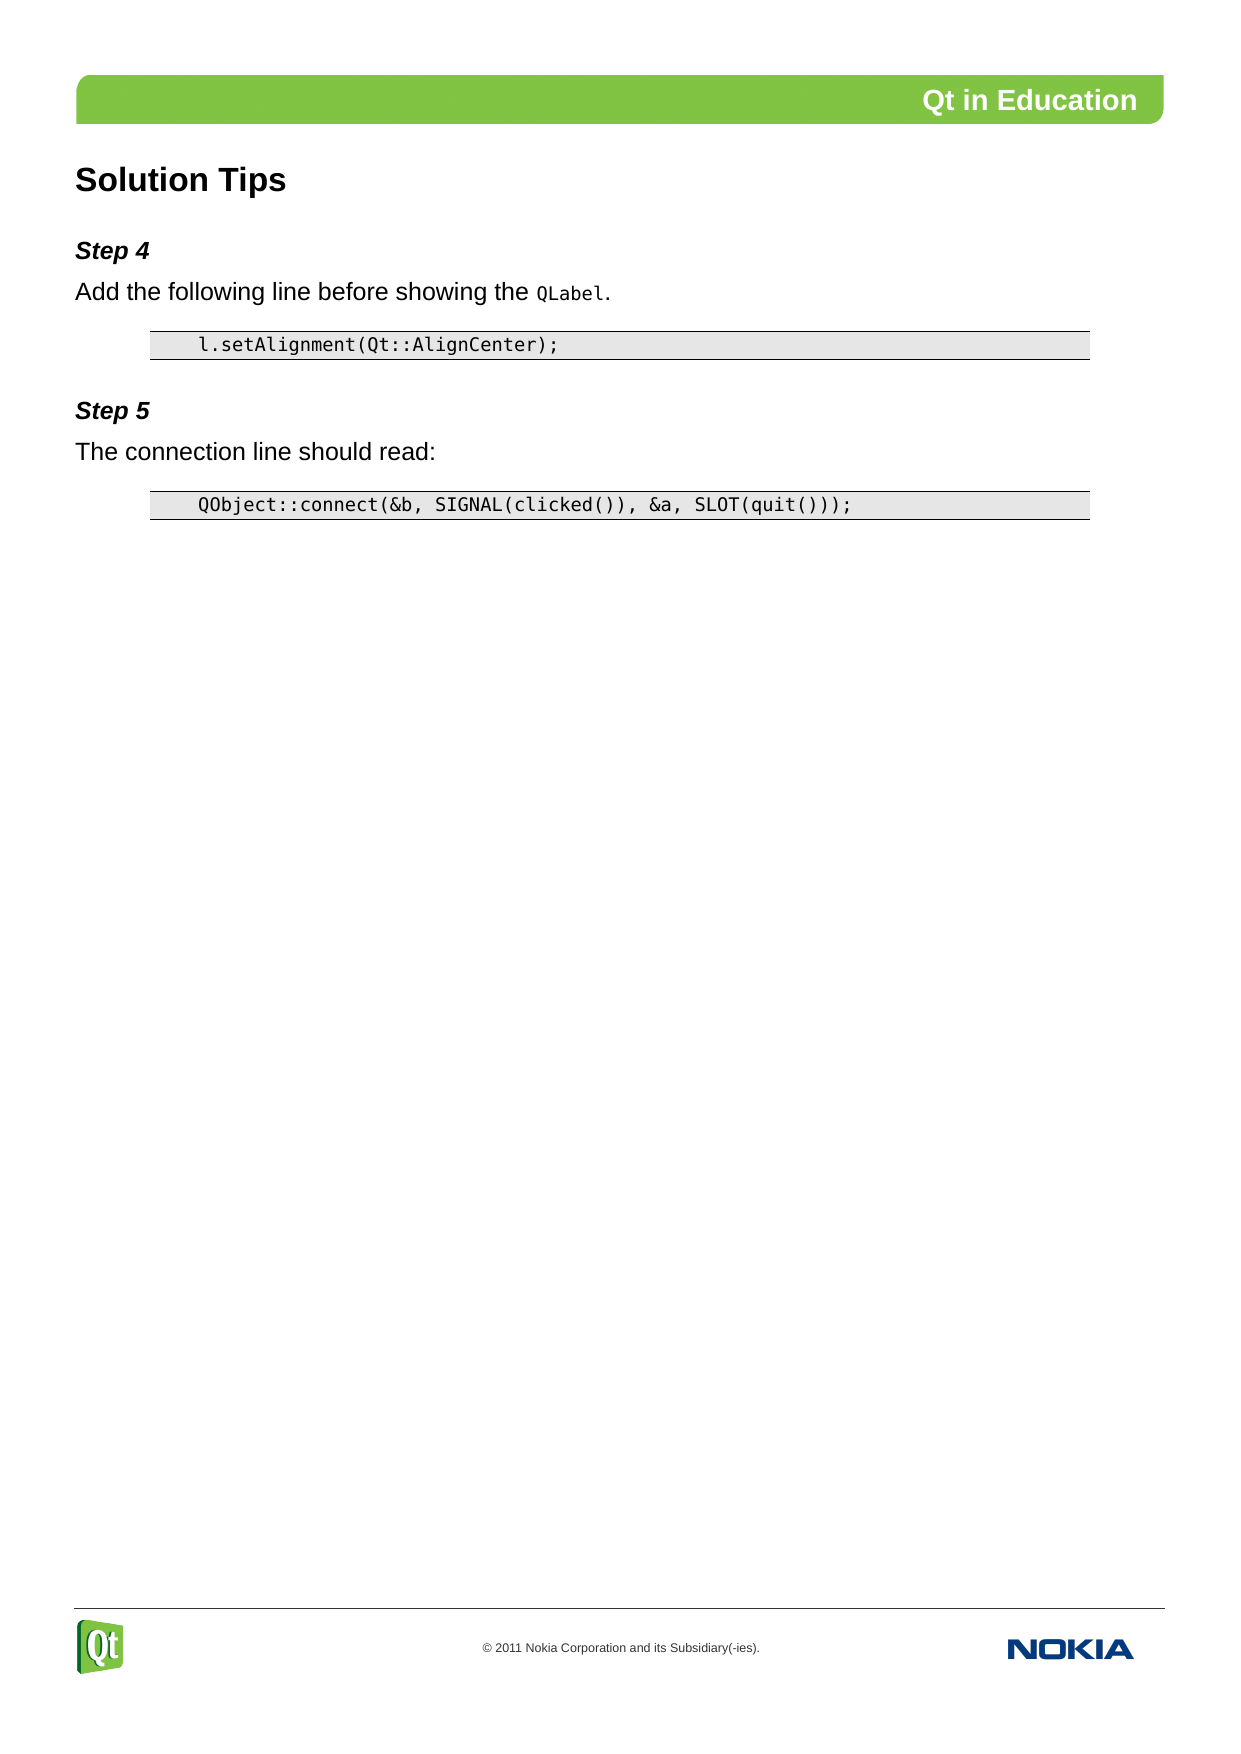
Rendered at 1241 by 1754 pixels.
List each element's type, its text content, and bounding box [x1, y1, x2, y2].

text The connection line should read: [75, 437, 1165, 466]
text l.setAlignment(Qt::AlignCenter); [150, 332, 1090, 359]
subtitle Step 4 [75, 236, 1165, 265]
subtitle Step 5 [75, 396, 1165, 425]
text QObject::connect(&b, SIGNAL(clicked()), &a, SLOT(quit())); [150, 492, 1090, 519]
text Add the following line before showing the QLabel. [75, 277, 1165, 306]
picture [73, 1615, 127, 1679]
picture [76, 75, 1164, 124]
picture [978, 1610, 1164, 1688]
subtitle Solution Tips [75, 160, 1165, 199]
